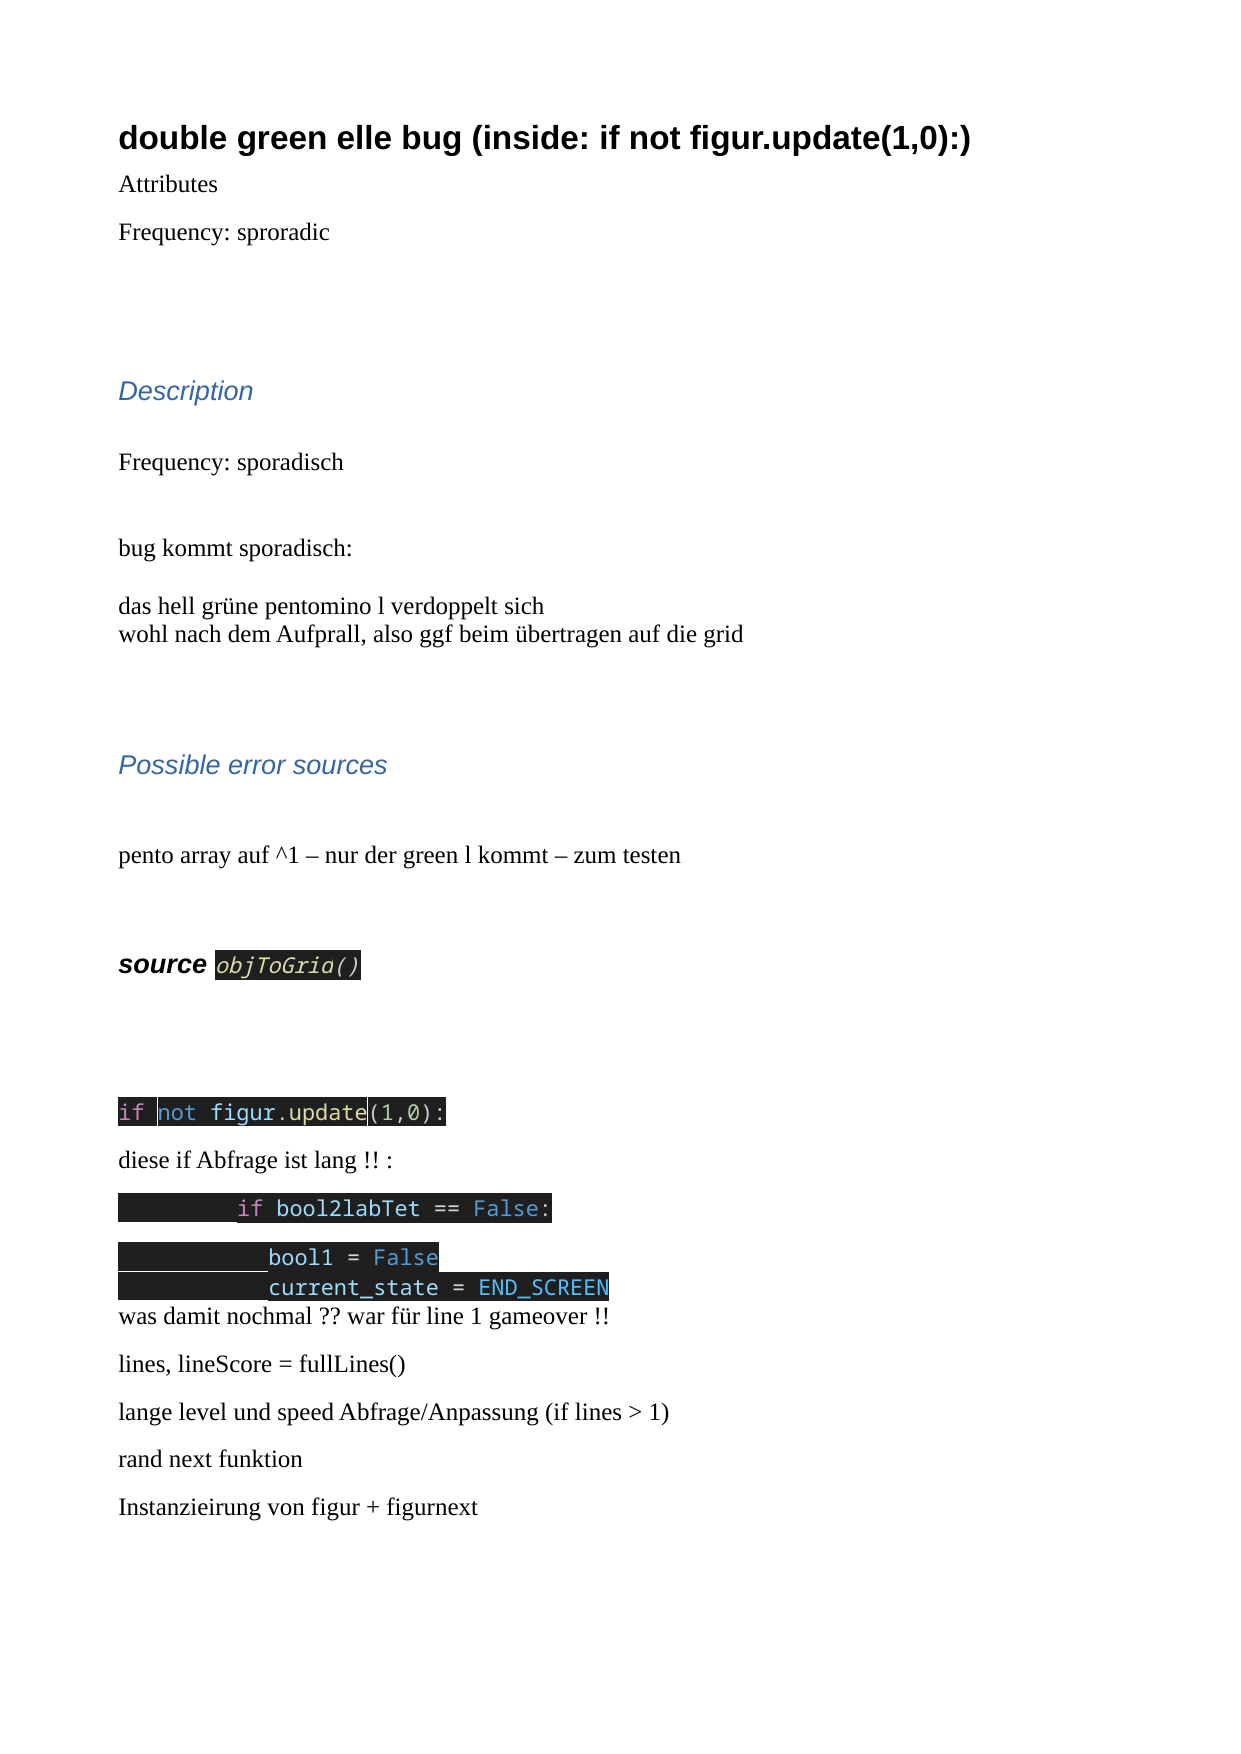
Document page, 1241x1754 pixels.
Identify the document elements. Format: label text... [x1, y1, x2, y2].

text lines, lineScore = fullLines() [118, 1349, 1122, 1378]
subtitle double green elle bug (inside: if not figur.update(1,0):) [118, 118, 1122, 157]
text Instanzieirung von figur + figurnext [118, 1492, 1122, 1521]
subtitle Possible error sources [118, 749, 1122, 780]
text bug kommt sporadisch: [118, 533, 1122, 562]
text current_state = END_SCREEN [118, 1272, 1122, 1301]
text Frequency: sporadisch [118, 447, 1122, 476]
subtitle source objToGrid() [118, 948, 1122, 980]
text Attributes [118, 169, 1122, 198]
text pento array auf ^1 – nur der green l kommt – zum testen [118, 840, 1122, 869]
text if bool2labTet == False: [118, 1193, 1122, 1223]
text Frequency: sproradic [118, 217, 1122, 246]
text if not figur.update(1,0): [118, 1097, 1122, 1126]
text bool1 = False [118, 1242, 1122, 1272]
subtitle Description [118, 374, 1122, 406]
text diese if Abfrage ist lang !! : [118, 1145, 1122, 1174]
text das hell grüne pentomino l verdoppelt sich [118, 591, 1122, 619]
text rand next funktion [118, 1444, 1122, 1473]
text lange level und speed Abfrage/Anpassung (if lines > 1) [118, 1397, 1122, 1426]
text wohl nach dem Aufprall, also ggf beim übertragen auf die grid [118, 619, 1122, 648]
text was damit nochmal ?? war für line 1 gameover !! [118, 1301, 1122, 1330]
